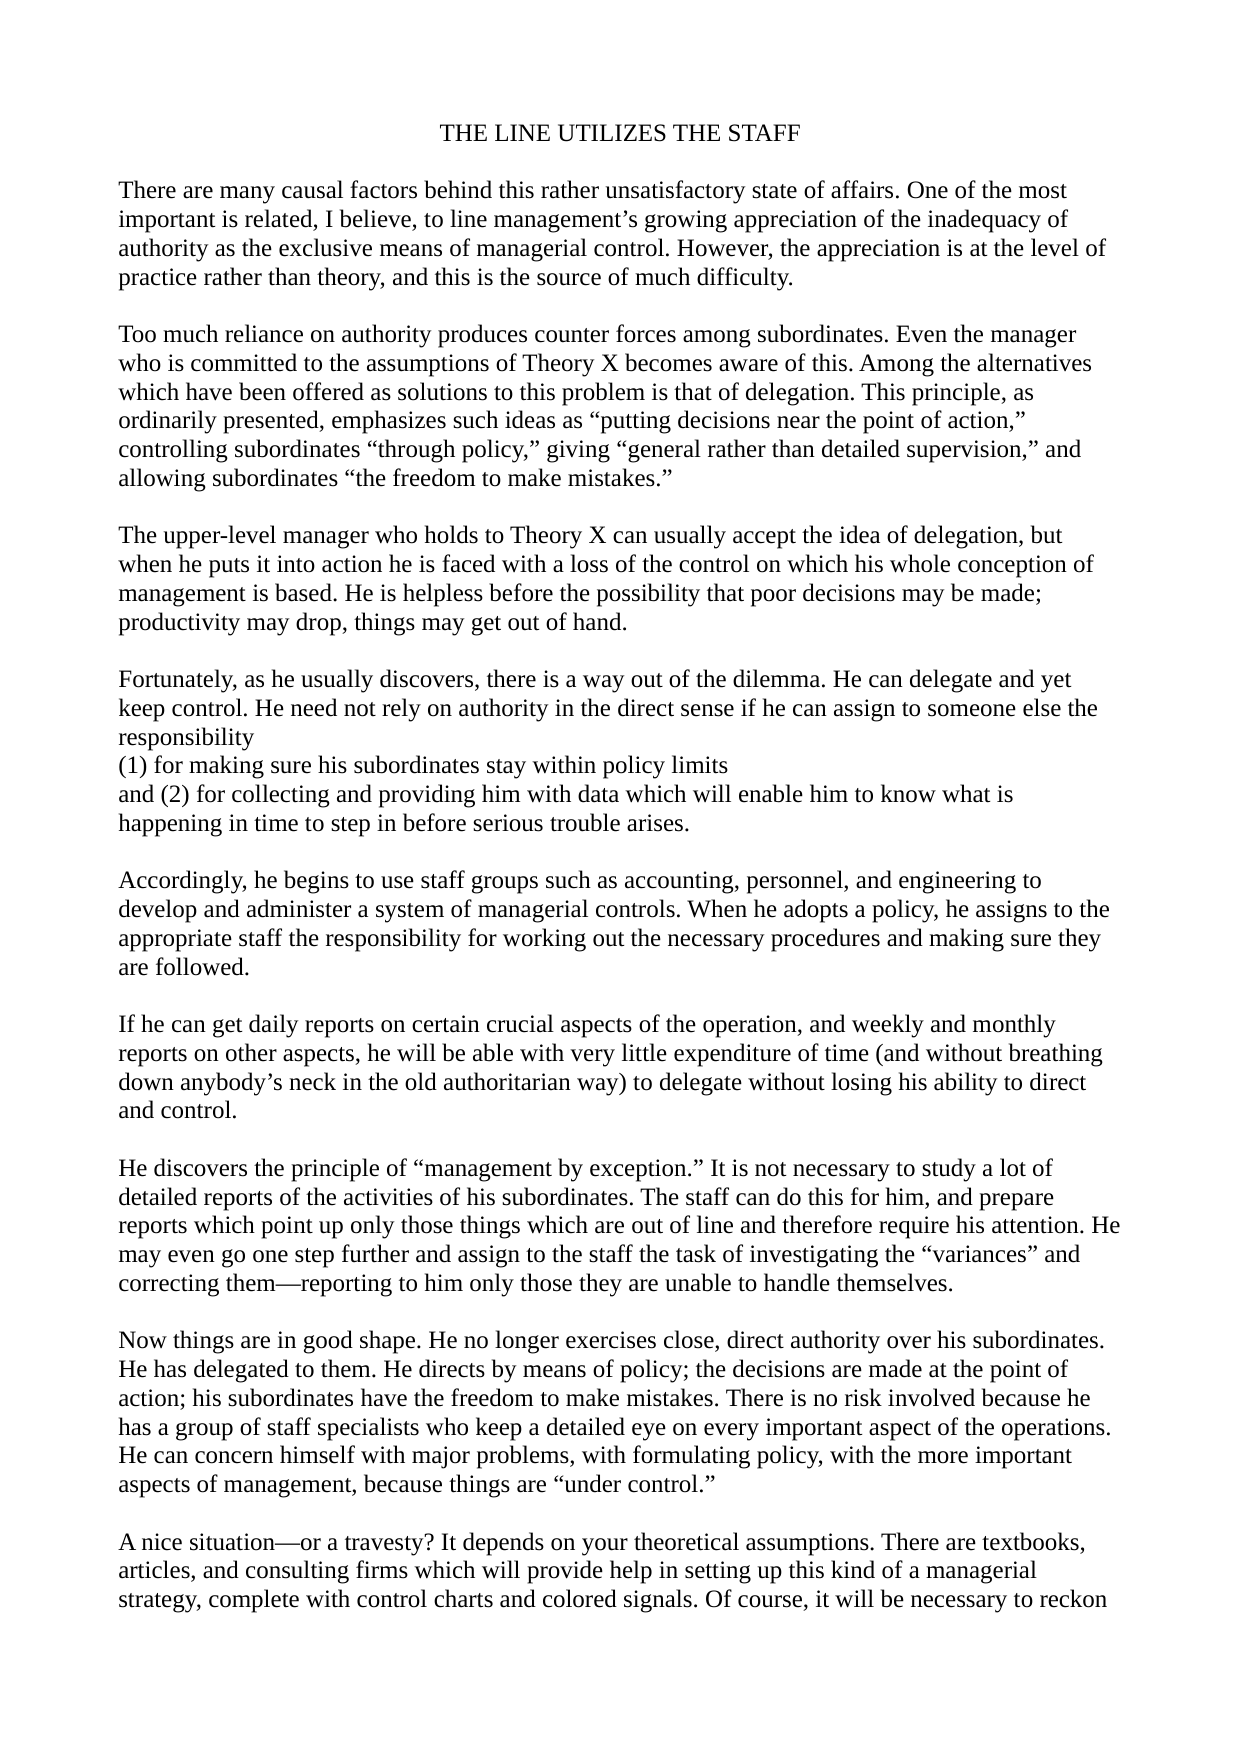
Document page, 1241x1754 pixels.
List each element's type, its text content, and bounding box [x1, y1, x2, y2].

text Now things are in good shape. He no longer exercises close, direct authority over his subordinates. He has delegated to them. He directs by means of policy; the decisions are made at the point of action; his subordinates have the freedom to make mistakes. There is no risk involved because he has a group of staff specialists who keep a detailed eye on every important aspect of the operations. He can concern himself with major problems, with formulating policy, with the more important aspects of management, because things are “under control.” [118, 1326, 1122, 1498]
text ordinarily presented, emphasizes such ideas as “putting decisions near the point of action,” controlling subordinates “through policy,” giving “general rather than detailed supervision,” and allowing subordinates “the freedom to make mistakes.” [118, 406, 1122, 492]
text reports which point up only those things which are out of line and therefore require his attention. He may even go one step further and assign to the staff the task of investigating the “variances” and correcting them—reporting to him only those they are unable to handle themselves. [118, 1211, 1122, 1297]
text A nice situation—or a travesty? It depends on your theoretical assumptions. There are textbooks, articles, and consulting firms which will provide help in setting up this kind of a managerial strategy, complete with control charts and colored signals. Of course, it will be necessary to reckon [118, 1527, 1122, 1613]
text Too much reliance on authority produces counter forces among subordinates. Even the manager who is committed to the assumptions of Theory X becomes aware of this. Among the alternatives which have been offered as solutions to this problem is that of delegation. This principle, as [118, 319, 1122, 406]
text Fortunately, as he usually discovers, there is a way out of the dilemma. He can delegate and yet keep control. He need not rely on authority in the direct sense if he can assign to someone else the responsibility [118, 664, 1122, 751]
text THE LINE UTILIZES THE STAFF [118, 118, 1122, 147]
text The upper-level manager who holds to Theory X can usually accept the idea of delegation, but when he puts it into action he is faced with a loss of the control on which his whole conception of management is based. He is helpless before the possibility that poor decisions may be made; productivity may drop, things may get out of hand. [118, 521, 1122, 636]
text (1) for making sure his subordinates stay within policy limits [118, 751, 1122, 779]
text There are many causal factors behind this rather unsatisfactory state of affairs. One of the most important is related, I believe, to line management’s growing appreciation of the inadequacy of authority as the exclusive means of managerial control. However, the appreciation is at the level of practice rather than theory, and this is the source of much difficulty. [118, 176, 1122, 291]
text He discovers the principle of “management by exception.” It is not necessary to study a lot of detailed reports of the activities of his subordinates. The staff can do this for him, and prepare [118, 1153, 1122, 1211]
text and (2) for collecting and providing him with data which will enable him to know what is happening in time to step in before serious trouble arises. [118, 779, 1122, 837]
text If he can get daily reports on certain crucial aspects of the operation, and weekly and monthly reports on other aspects, he will be able with very little expenditure of time (and without breathing down anybody’s neck in the old authoritarian way) to delegate without losing his ability to direct and control. [118, 1009, 1122, 1124]
text Accordingly, he begins to use staff groups such as accounting, personnel, and engineering to develop and administer a system of managerial controls. When he adopts a policy, he assigns to the appropriate staff the responsibility for working out the necessary procedures and making sure they are followed. [118, 866, 1122, 981]
